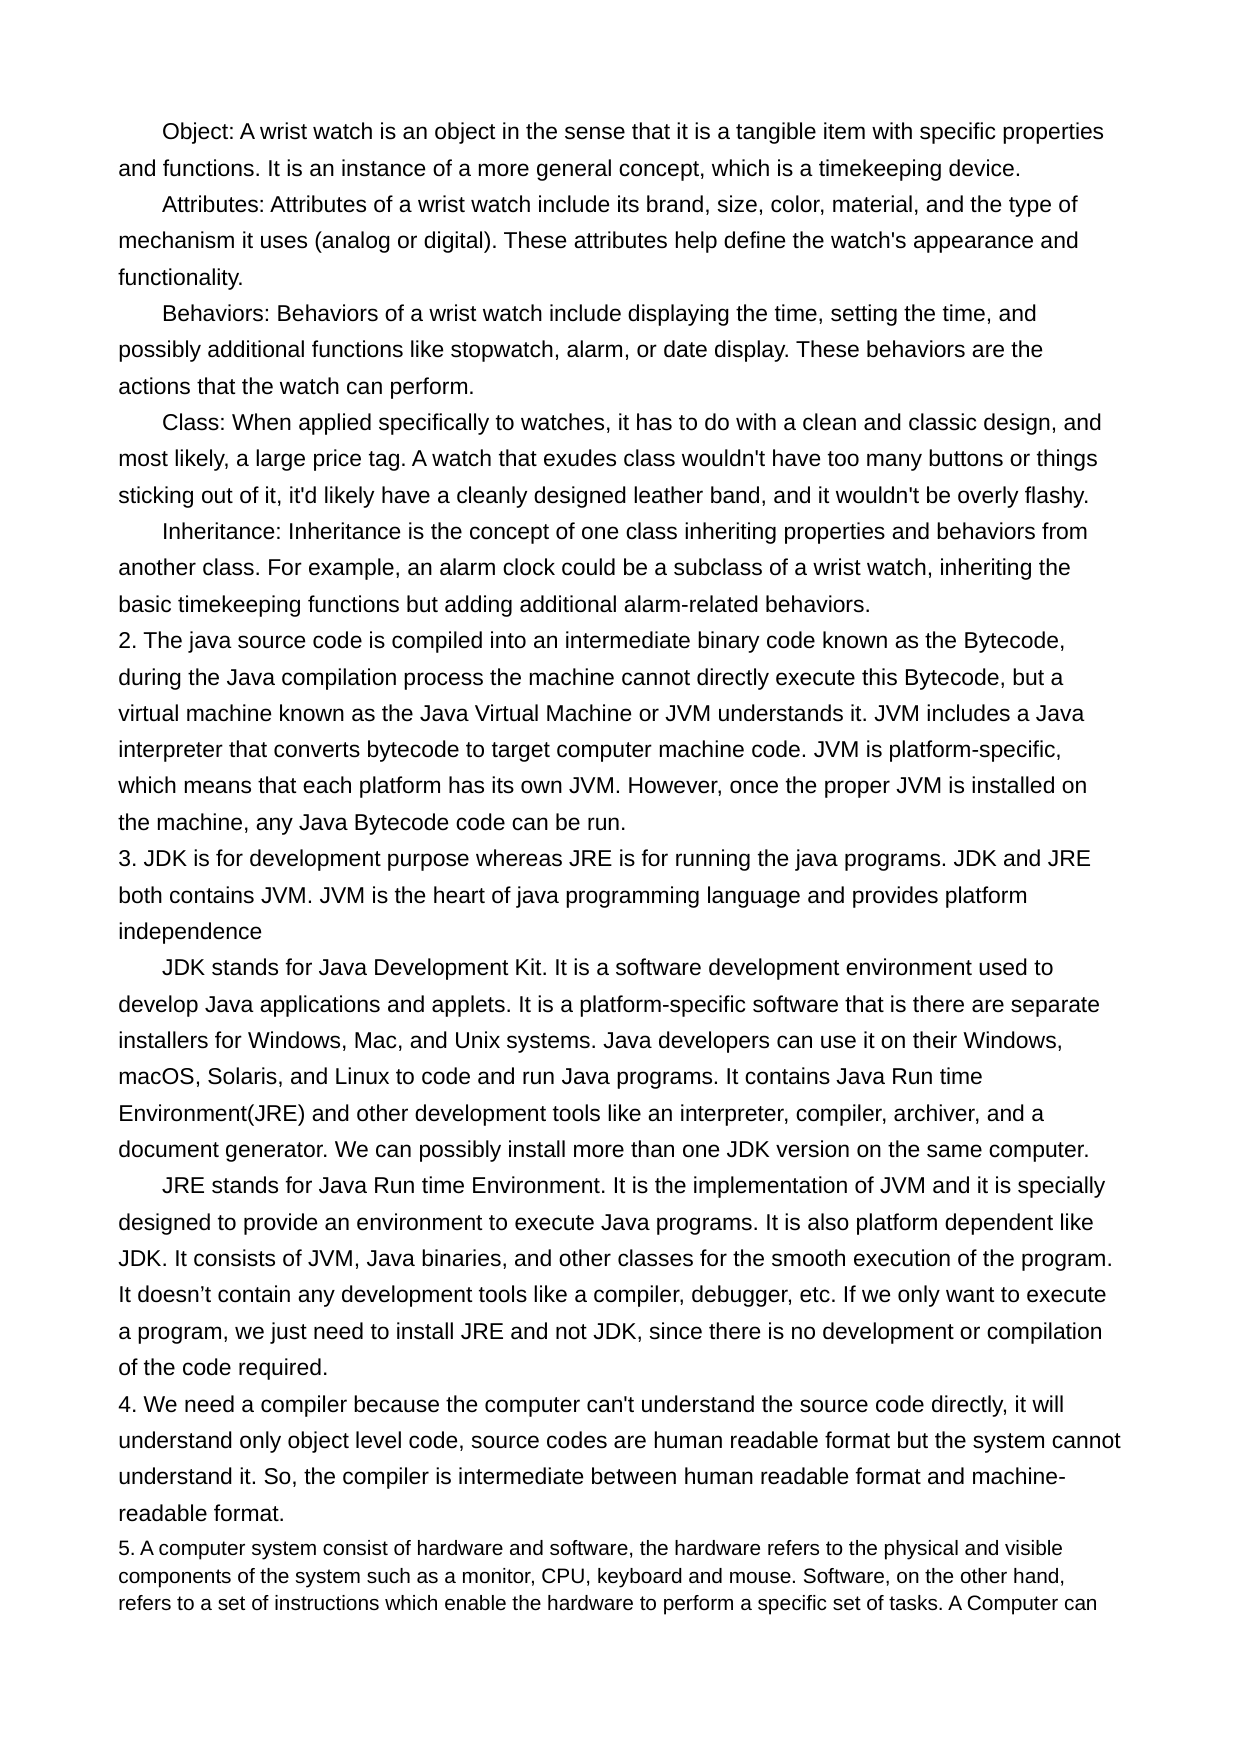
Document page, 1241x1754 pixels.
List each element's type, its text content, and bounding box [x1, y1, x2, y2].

text JDK stands for Java Development Kit. It is a software development environment used to develop Java applications and applets. It is a platform-specific software that is there are separate installers for Windows, Mac, and Unix systems. Java developers can use it on their Windows, macOS, Solaris, and Linux to code and run Java programs. It contains Java Run time Environment(JRE) and other development tools like an interpreter, compiler, archiver, and a document generator. We can possibly install more than one JDK version on the same computer. [118, 954, 1122, 1162]
text 4. We need a compiler because the computer can't understand the source code directly, it will understand only object level code, source codes are human readable format but the system cannot understand it. So, the compiler is intermediate between human readable format and machine-readable format. [118, 1391, 1122, 1526]
text Class: When applied specifically to watches, it has to do with a clean and classic design, and most likely, a large price tag. A watch that exudes class wouldn't have too many buttons or things sticking out of it, it'd likely have a cleanly designed leather band, and it wouldn't be overly flashy. [118, 409, 1122, 508]
text 2. The java source code is compiled into an intermediate binary code known as the Bytecode, during the Java compilation process the machine cannot directly execute this Bytecode, but a virtual machine known as the Java Virtual Machine or JVM understands it. JVM includes a Java interpreter that converts bytecode to target computer machine code. JVM is platform-specific, which means that each platform has its own JVM. However, once the proper JVM is installed on the machine, any Java Bytecode code can be run. [118, 627, 1122, 835]
text Object: A wrist watch is an object in the sense that it is a tangible item with specific properties and functions. It is an instance of a more general concept, which is a timekeeping device. [118, 118, 1122, 181]
text JRE stands for Java Run time Environment. It is the implementation of JVM and it is specially designed to provide an environment to execute Java programs. It is also platform dependent like JDK. It consists of JVM, Java binaries, and other classes for the smooth execution of the program. It doesn’t contain any development tools like a compiler, debugger, etc. If we only want to execute a program, we just need to install JRE and not JDK, since there is no development or compilation of the code required. [118, 1172, 1122, 1381]
text 5. A computer system consist of hardware and software, the hardware refers to the physical and visible components of the system such as a monitor, CPU, keyboard and mouse. Software, on the other hand, refers to a set of instructions which enable the hardware to perform a specific set of tasks. A Computer can [118, 1536, 1122, 1615]
text Behaviors: Behaviors of a wrist watch include displaying the time, setting the time, and possibly additional functions like stopwatch, alarm, or date display. These behaviors are the actions that the watch can perform. [118, 300, 1122, 399]
text 3. JDK is for development purpose whereas JRE is for running the java programs. JDK and JRE both contains JVM. JVM is the heart of java programming language and provides platform independence [118, 845, 1122, 944]
text Attributes: Attributes of a wrist watch include its brand, size, color, material, and the type of mechanism it uses (analog or digital). These attributes help define the watch's appearance and functionality. [118, 191, 1122, 290]
text Inheritance: Inheritance is the concept of one class inheriting properties and behaviors from another class. For example, an alarm clock could be a subclass of a wrist watch, inheriting the basic timekeeping functions but adding additional alarm-related behaviors. [118, 518, 1122, 617]
